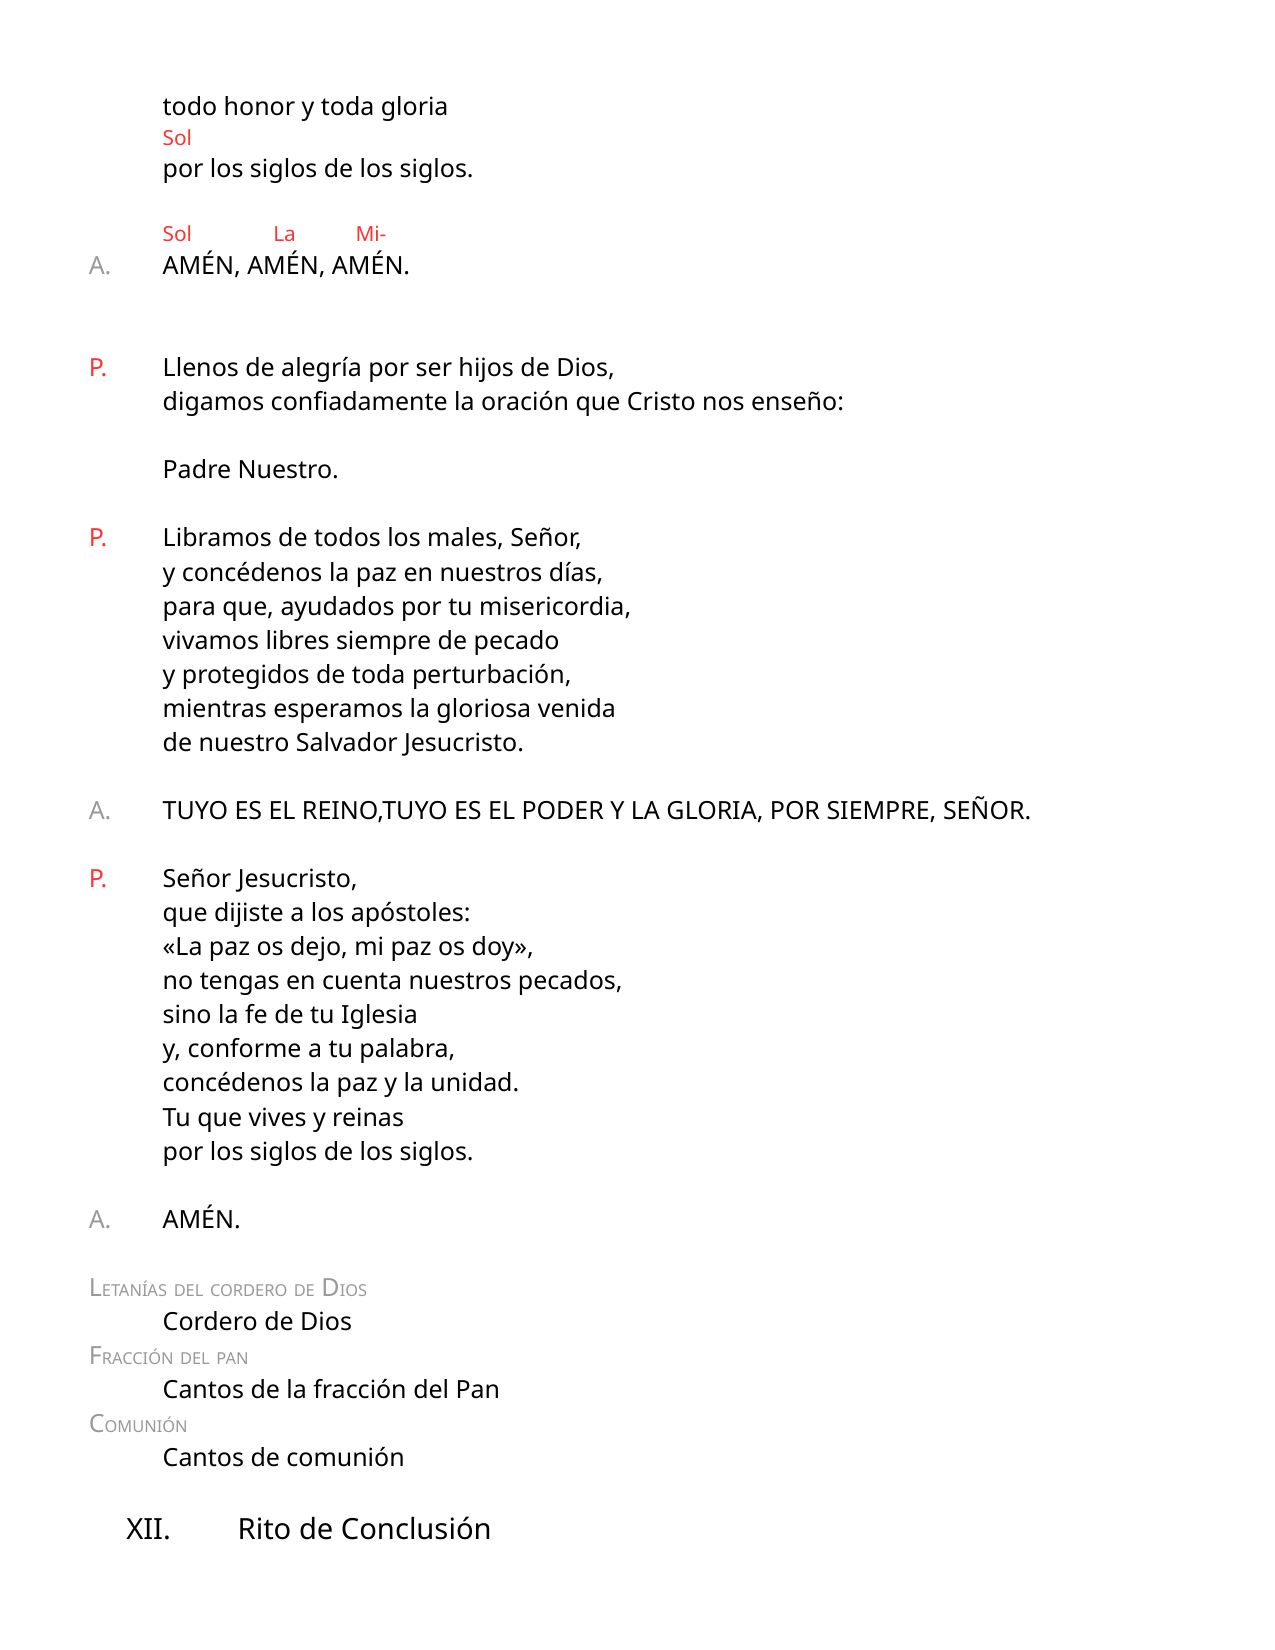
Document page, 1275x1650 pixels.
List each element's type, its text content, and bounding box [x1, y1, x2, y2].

text «La paz os dejo, mi paz os doy», [88, 929, 1186, 963]
text sino la fe de tu Iglesia [88, 997, 1186, 1031]
text todo honor y toda gloria [88, 88, 1186, 123]
text por los siglos de los siglos. [88, 151, 1186, 185]
text y concédenos la paz en nuestros días, [88, 554, 1186, 588]
text Sol La Mi- [88, 219, 1186, 248]
text P. Libramos de todos los males, Señor, [88, 520, 1186, 554]
text mientras esperamos la gloriosa venida [88, 690, 1186, 724]
text para que, ayudados por tu misericordia, [88, 588, 1186, 622]
text A. AMÉN, AMÉN, AMÉN. [88, 248, 1186, 282]
text Cantos de comunión [88, 1440, 1186, 1474]
text Padre Nuestro. [88, 452, 1186, 486]
text digamos confiadamente la oración que Cristo nos enseño: [88, 384, 1186, 418]
text Cantos de la fracción del Pan [88, 1372, 1186, 1406]
text A. TUYO ES EL REINO,TUYO ES EL PODER Y LA GLORIA, POR SIEMPRE, SEÑOR. [88, 793, 1186, 827]
text Letanías del cordero de Dios [88, 1269, 1186, 1303]
text de nuestro Salvador Jesucristo. [88, 724, 1186, 758]
text A. AMÉN. [88, 1201, 1186, 1235]
text Fracción del pan [88, 1338, 1186, 1372]
text concédenos la paz y la unidad. [88, 1065, 1186, 1099]
list Rito de Conclusión [126, 1508, 1186, 1548]
text Comunión [88, 1406, 1186, 1440]
text y protegidos de toda perturbación, [88, 656, 1186, 690]
text Cordero de Dios [88, 1303, 1186, 1338]
text no tengas en cuenta nuestros pecados, [88, 963, 1186, 997]
text Tu que vives y reinas [88, 1099, 1186, 1133]
text Sol [88, 123, 1186, 151]
text por los siglos de los siglos. [88, 1133, 1186, 1167]
text P. Llenos de alegría por ser hijos de Dios, [88, 350, 1186, 384]
text que dijiste a los apóstoles: [88, 895, 1186, 929]
text vivamos libres siempre de pecado [88, 622, 1186, 656]
text y, conforme a tu palabra, [88, 1031, 1186, 1065]
text P. Señor Jesucristo, [88, 861, 1186, 895]
